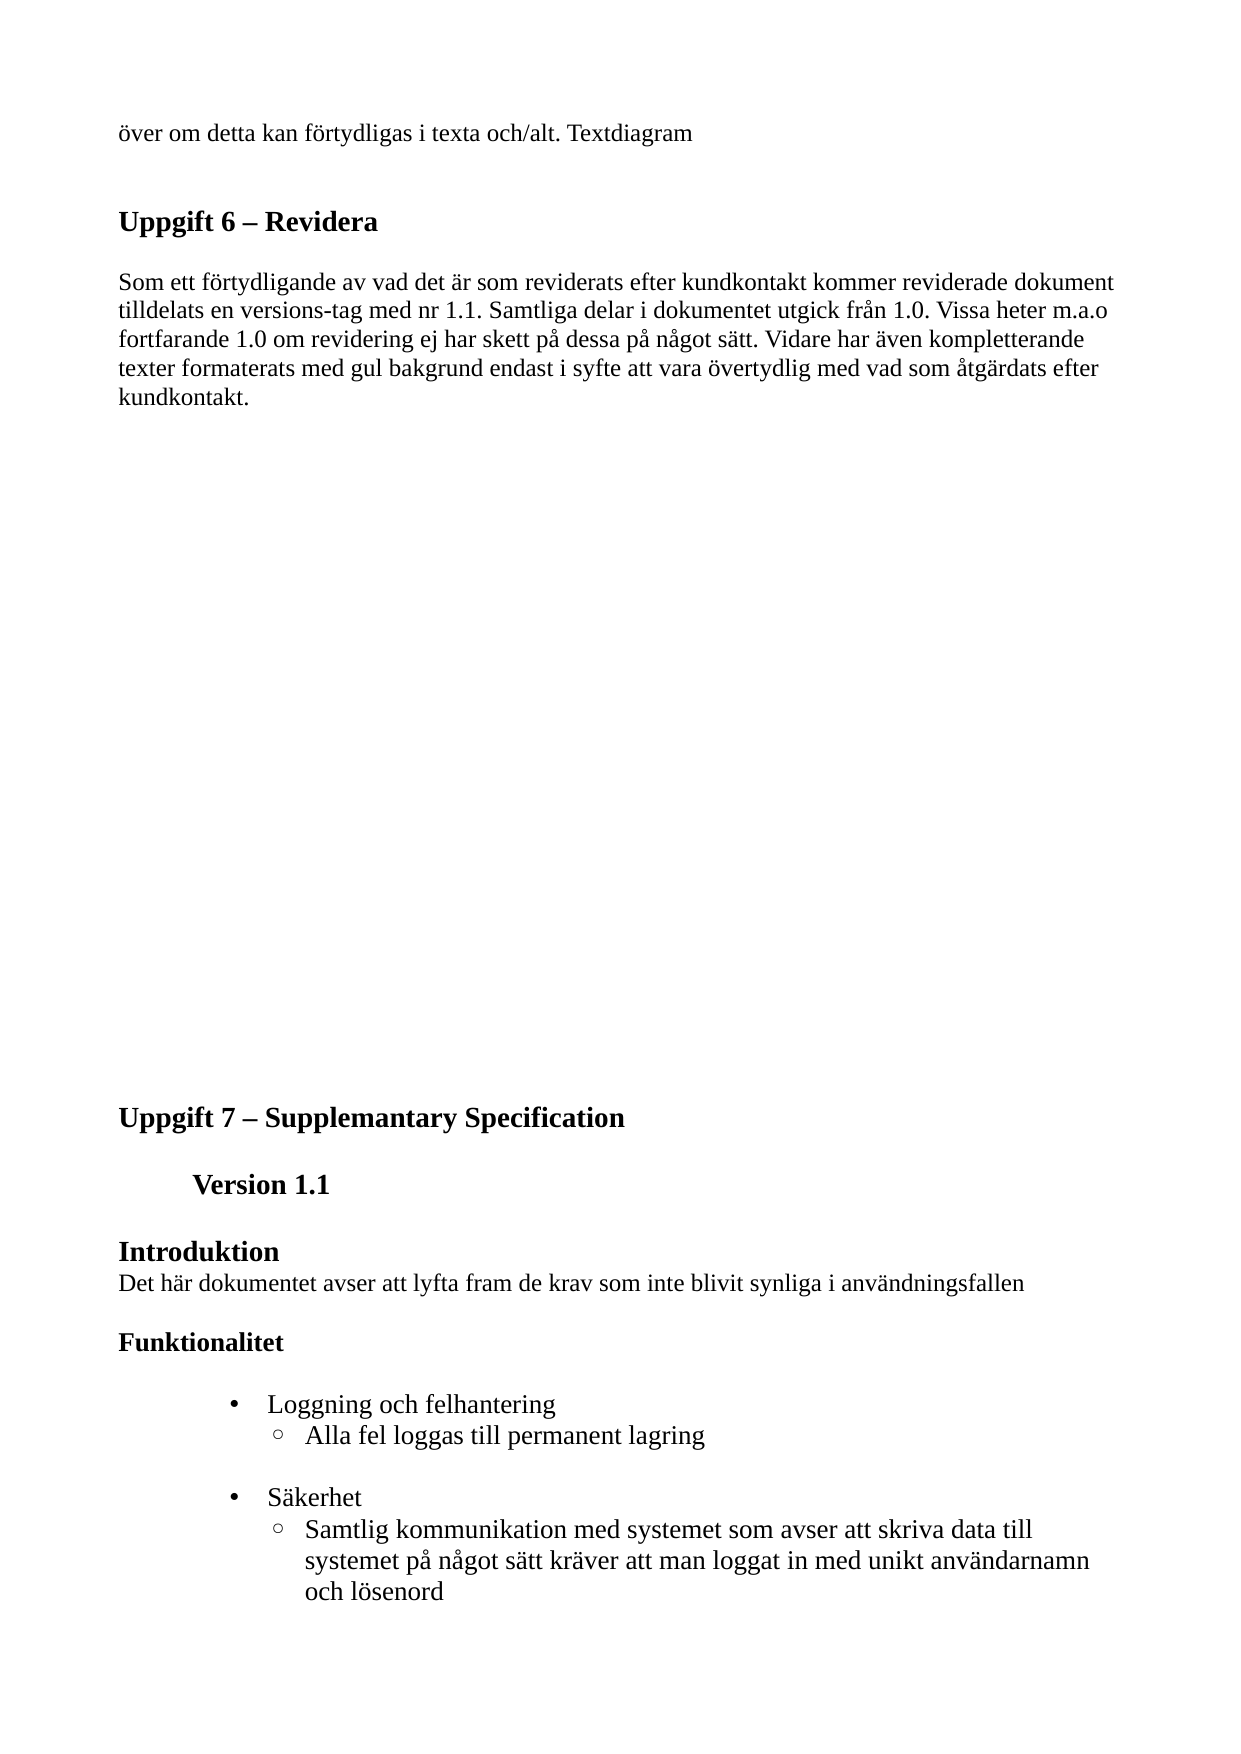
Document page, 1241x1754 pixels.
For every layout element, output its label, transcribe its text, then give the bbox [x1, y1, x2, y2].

text över om detta kan förtydligas i texta och/alt. Textdiagram [118, 118, 1122, 147]
list Loggning och felhantering [229, 1388, 1122, 1419]
text Introduktion [118, 1234, 1122, 1268]
list Alla fel loggas till permanent lagring [267, 1419, 1122, 1450]
text Version 1.1 [118, 1167, 1122, 1201]
list Säkerhet [229, 1482, 1122, 1513]
text Uppgift 6 – Revidera [118, 204, 1122, 238]
text Funktionalitet [118, 1326, 1122, 1357]
list Samtlig kommunikation med systemet som avser att skriva data till systemet på något sätt kräver att man loggat in med unikt användarnamn och lösenord [267, 1513, 1122, 1606]
text Som ett förtydligande av vad det är som reviderats efter kundkontakt kommer reviderade dokument tilldelats en versions-tag med nr 1.1. Samtliga delar i dokumentet utgick från 1.0. Vissa heter m.a.o fortfarande 1.0 om revidering ej har skett på dessa på något sätt. Vidare har även kompletterande texter formaterats med gul bakgrund endast i syfte att vara övertydlig med vad som åtgärdats efter kundkontakt. [118, 267, 1122, 410]
text Det här dokumentet avser att lyfta fram de krav som inte blivit synliga i användningsfallen [118, 1268, 1122, 1297]
text Uppgift 7 – Supplemantary Specification [118, 1100, 1122, 1134]
